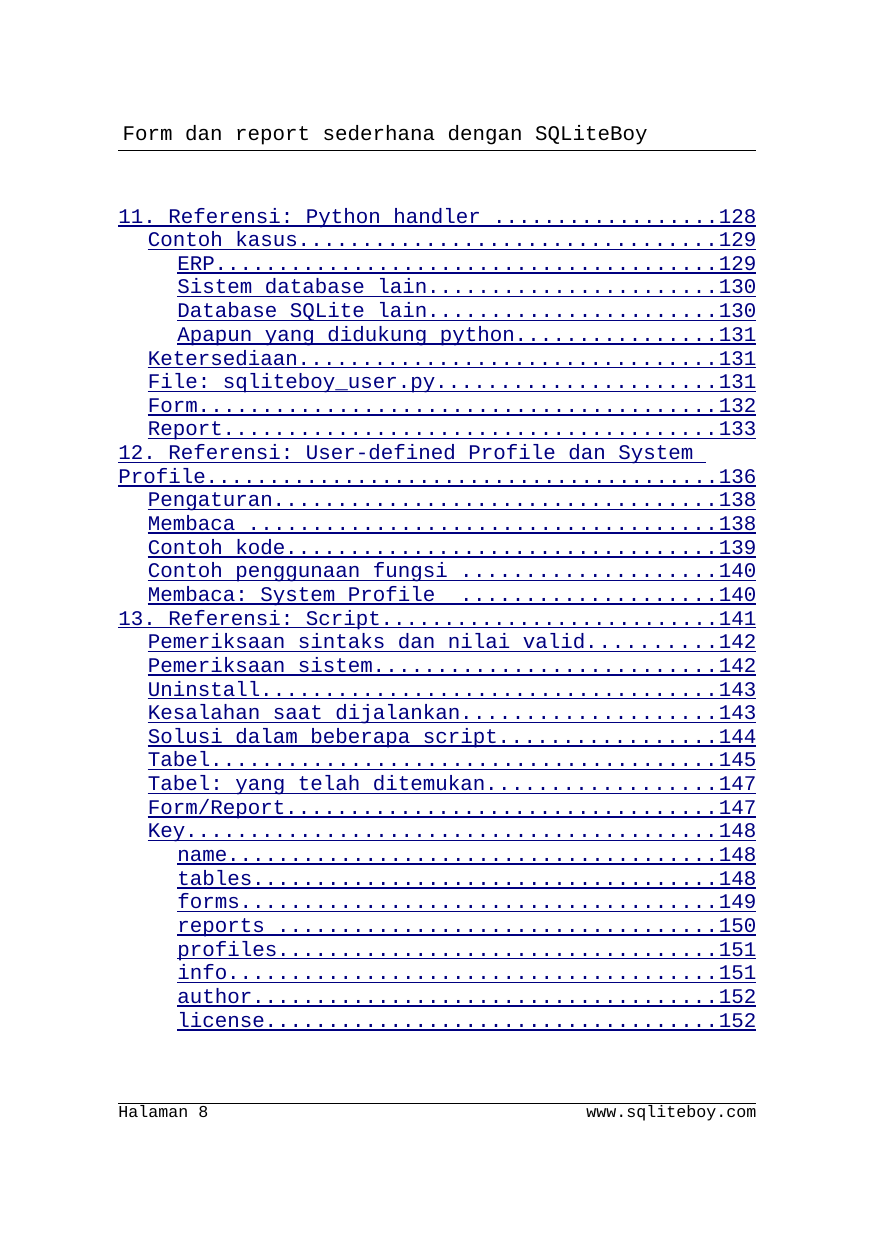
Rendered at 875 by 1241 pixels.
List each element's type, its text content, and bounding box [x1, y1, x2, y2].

text Pemeriksaan sintaks dan nilai valid 142 [148, 631, 756, 651]
text profiles 151 [177, 939, 756, 958]
text Contoh kode 139 [148, 537, 756, 556]
text 12. Referensi: User-defined Profile dan System Profile 136 [118, 442, 756, 485]
text File: sqliteboy_user.py 131 [148, 371, 756, 391]
text Contoh kasus 129 [148, 229, 756, 249]
text Pemeriksaan sistem 142 [148, 655, 756, 674]
text Apapun yang didukung python 131 [177, 324, 756, 343]
text Membaca: System Profile 140 [148, 584, 756, 603]
text Contoh penggunaan fungsi 140 [148, 560, 756, 580]
text Report 133 [148, 418, 756, 438]
text tables 148 [177, 868, 756, 887]
text license 152 [177, 1009, 756, 1029]
text ERP 129 [177, 253, 756, 272]
text reports 150 [177, 915, 756, 934]
text Key 148 [148, 820, 756, 840]
text 13. Referensi: Script 141 [118, 608, 756, 627]
text Sistem database lain 130 [177, 277, 756, 296]
text forms 149 [177, 891, 756, 911]
text Tabel: yang telah ditemukan 147 [148, 773, 756, 793]
text Solusi dalam beberapa script 144 [148, 726, 756, 745]
text Form/Report 147 [148, 797, 756, 816]
text name 148 [177, 844, 756, 863]
text author 152 [177, 986, 756, 1005]
text Membaca 138 [148, 513, 756, 532]
text info 151 [177, 962, 756, 982]
text Kesalahan saat dijalankan 143 [148, 702, 756, 722]
text Form 132 [148, 395, 756, 414]
text 11. Referensi: Python handler 128 [118, 206, 756, 225]
text Pengaturan 138 [148, 489, 756, 509]
text Tabel 145 [148, 749, 756, 769]
text Uninstall 143 [148, 678, 756, 698]
text Ketersediaan 131 [148, 347, 756, 367]
text Database SQLite lain 130 [177, 300, 756, 320]
